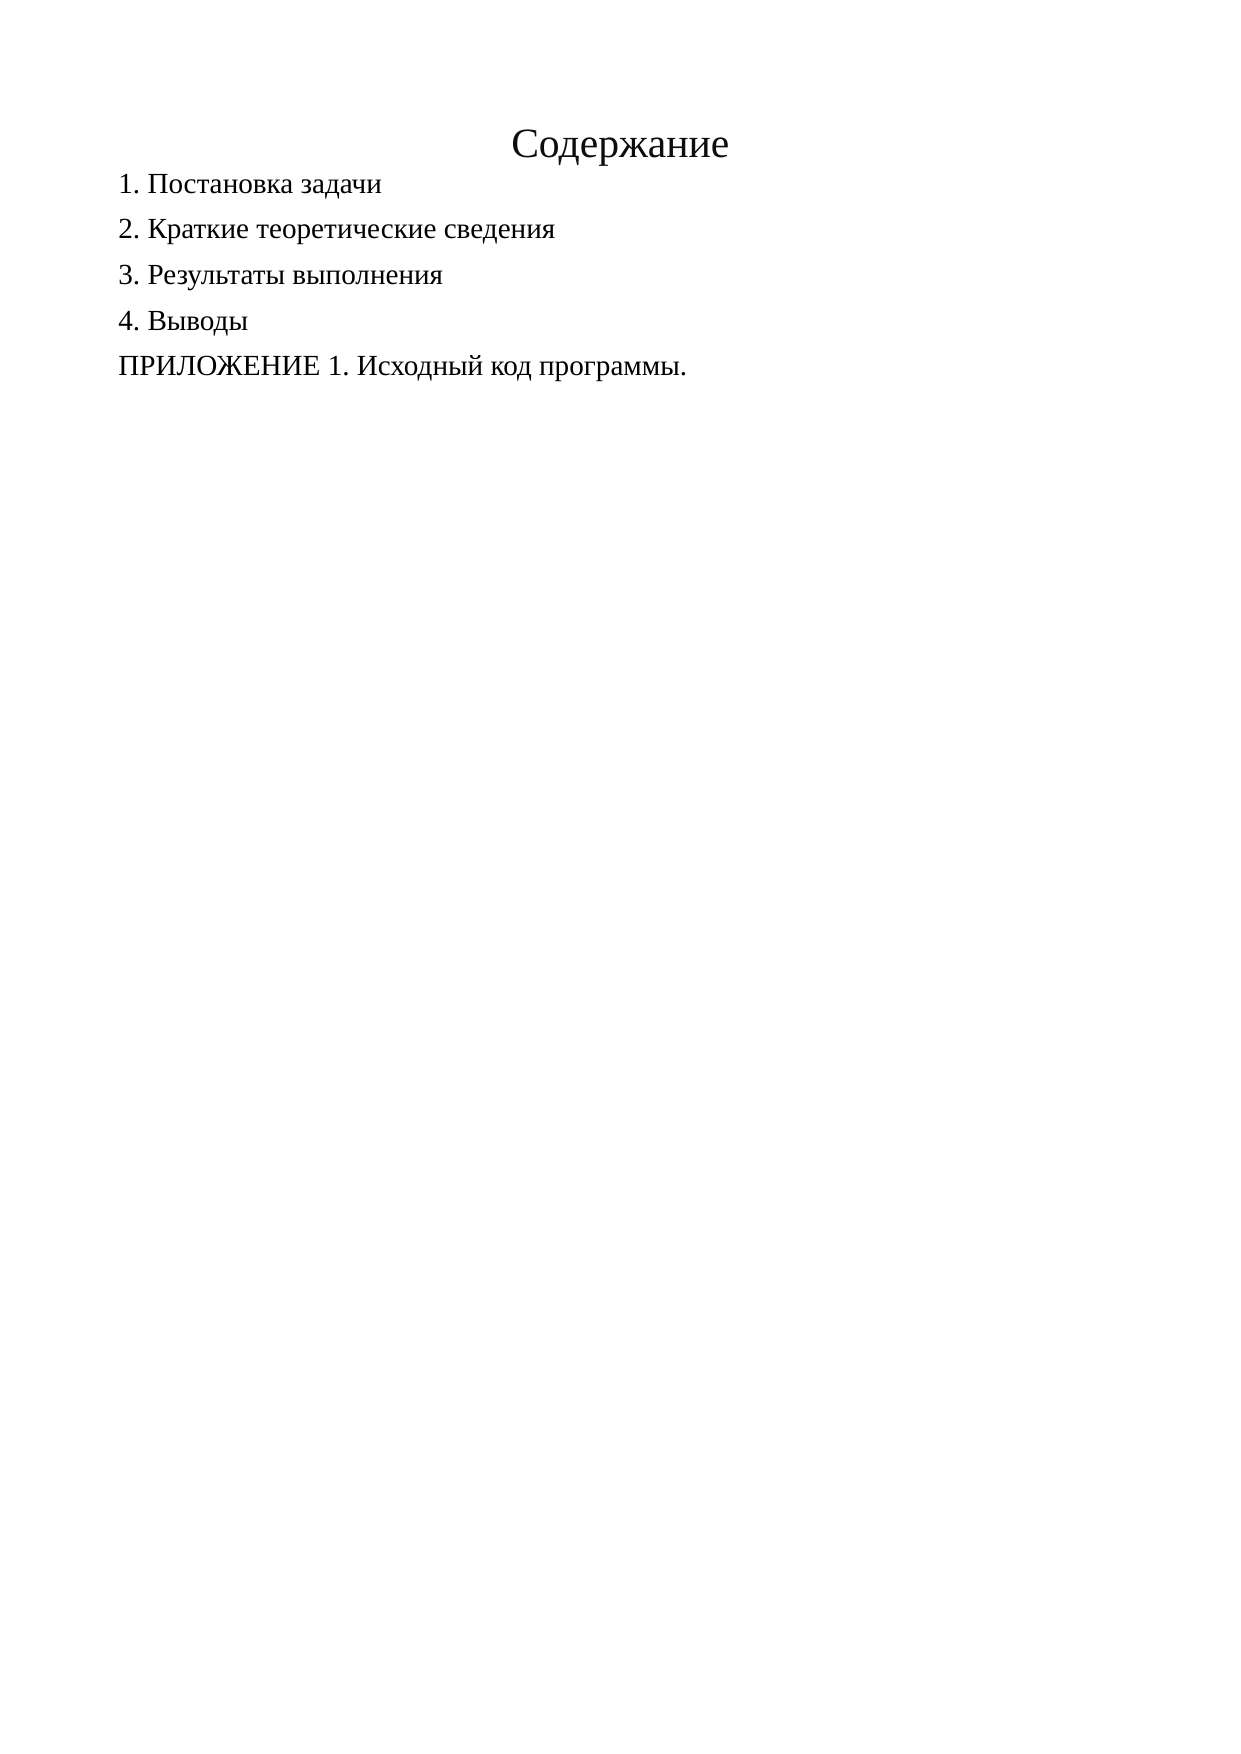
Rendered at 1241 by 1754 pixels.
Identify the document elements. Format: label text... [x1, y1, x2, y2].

subtitle Содержание [118, 118, 1122, 166]
text 4. ВыводыError: Reference source not found [118, 303, 1122, 336]
text 1. Постановка задачиError: Reference source not found [118, 166, 1122, 199]
text ПРИЛОЖЕНИЕ 1. Исходный код программы.Error: Reference source not foundError: Reference source not foundError: Reference source not found [118, 348, 1122, 382]
text 2. Краткие теоретические сведения [118, 212, 1122, 245]
text 3. Результаты выполненияError: Reference source not found [118, 257, 1122, 291]
